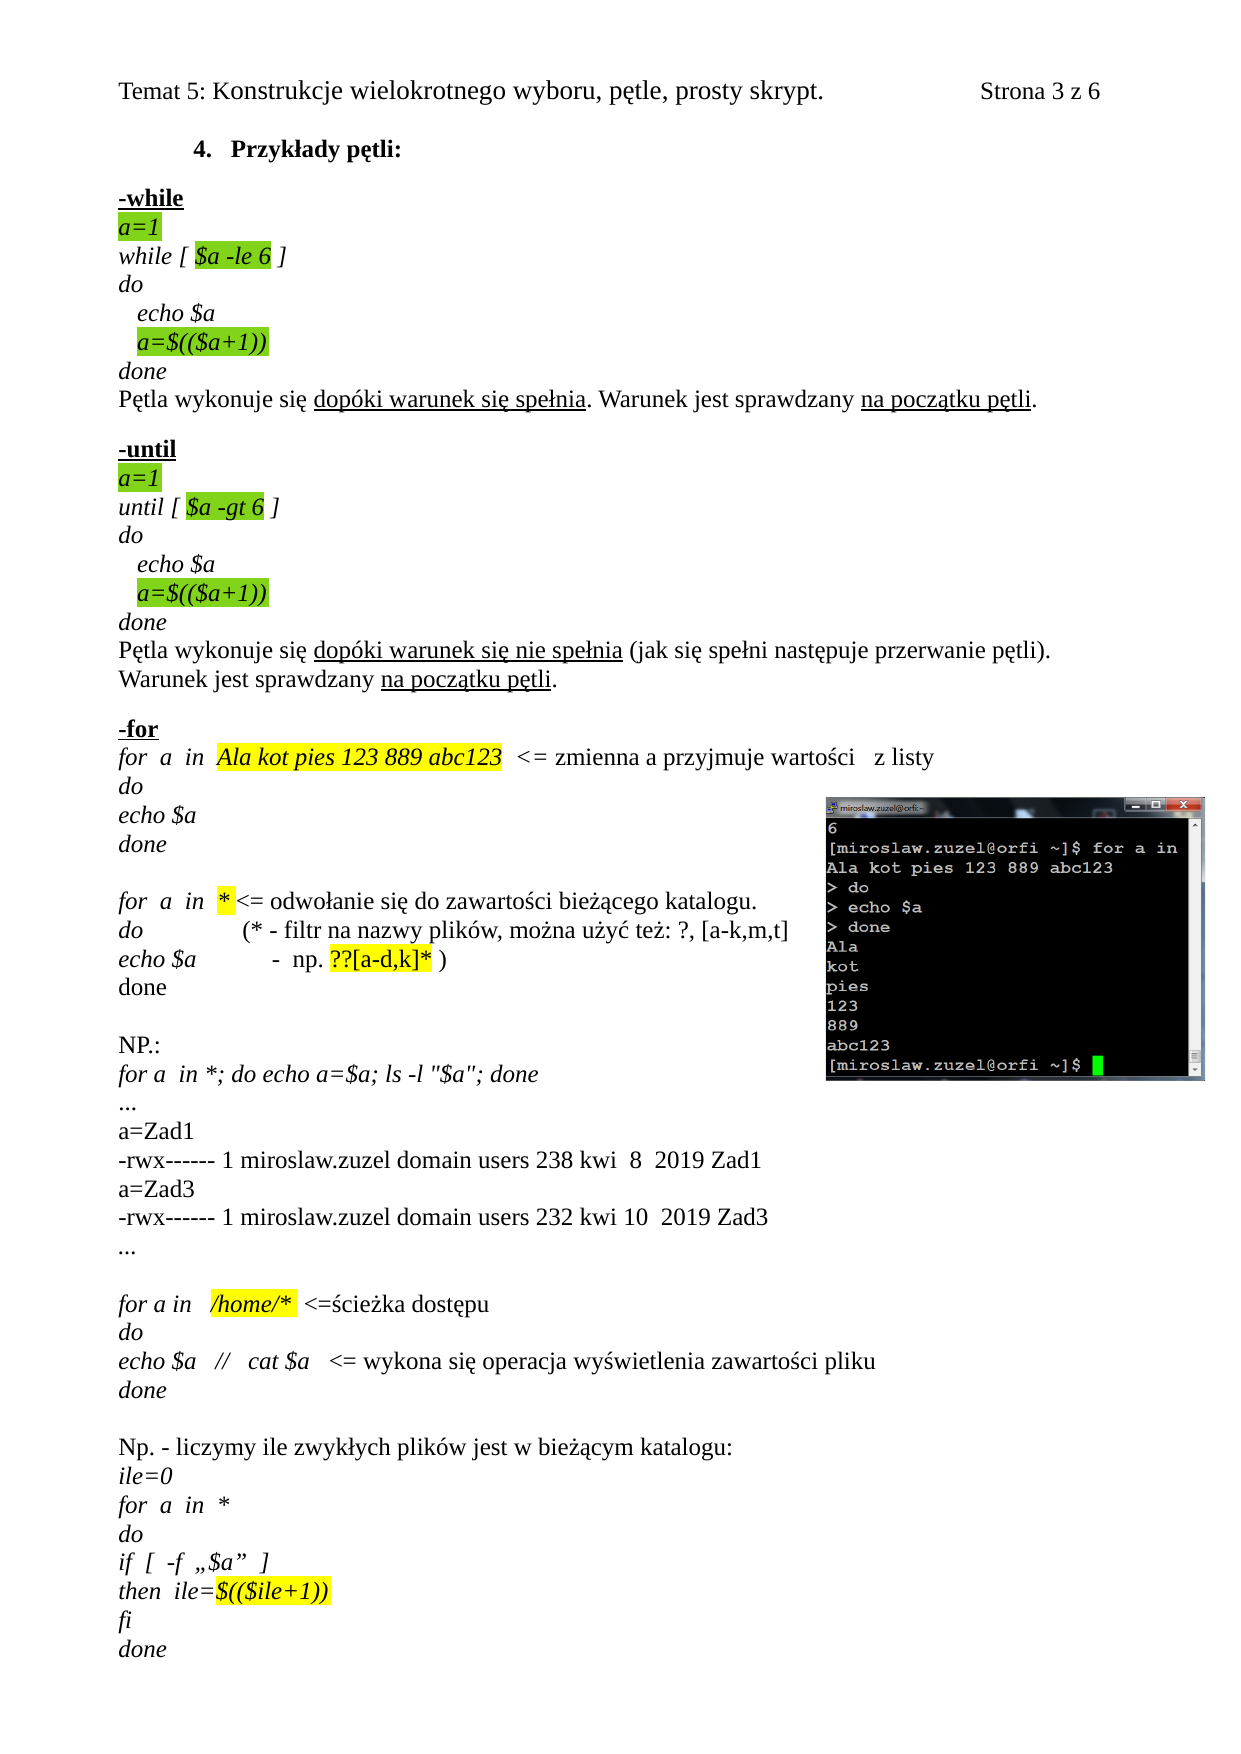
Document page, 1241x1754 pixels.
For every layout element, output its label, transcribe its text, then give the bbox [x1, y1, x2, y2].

text ... [118, 1231, 1122, 1260]
text a=Zad1 [118, 1116, 1122, 1145]
text do [118, 771, 1122, 800]
subtitle -until [118, 434, 1122, 463]
text do [118, 520, 1122, 549]
text Np. - liczymy ile zwykłych plików jest w bieżącym katalogu: [118, 1432, 1122, 1461]
text done [118, 829, 825, 857]
text while [ $a -le 6 ] [118, 241, 1122, 269]
text a=1 [118, 463, 1122, 492]
text Pętla wykonuje się dopóki warunek się nie spełnia (jak się spełni następuje przerwanie pętli). Warunek jest sprawdzany na początku pętli. [118, 635, 1122, 693]
subtitle -while [118, 183, 1122, 212]
text for a in * <= odwołanie się do zawartości bieżącego katalogu. [118, 886, 825, 915]
text echo $a [118, 549, 1122, 578]
text done [118, 356, 1122, 384]
text Pętla wykonuje się dopóki warunek się spełnia. Warunek jest sprawdzany na początku pętli. [118, 384, 1122, 413]
subtitle -for [118, 714, 1122, 742]
text echo $a // cat $a <= wykona się operacja wyświetlenia zawartości pliku [118, 1346, 1122, 1375]
text until [ $a -gt 6 ] [118, 492, 1122, 520]
text for a in *; do echo a=$a; ls -l "$a"; done [118, 1059, 1122, 1087]
text fi [118, 1605, 1122, 1634]
text do (* - filtr na nazwy plików, można użyć też: ?, [a-k,m,t] [118, 915, 825, 944]
text a=1 [118, 212, 1122, 241]
text then ile=$(($ile+1)) [118, 1576, 1122, 1605]
subtitle Przykłady pętli: [193, 134, 1122, 162]
text for a in Ala kot pies 123 889 abc123 <= zmienna a przyjmuje wartości z listy [118, 742, 1122, 771]
text echo $a - np. ??[a-d,k]* ) [118, 944, 825, 972]
text do [118, 1519, 1122, 1547]
text ... [118, 1087, 1122, 1116]
text for a in /home/* <=ścieżka dostępu [118, 1289, 1122, 1317]
text if [ -f „$a” ] [118, 1547, 1122, 1576]
text -rwx------ 1 miroslaw.zuzel domain users 238 kwi 8 2019 Zad1 [118, 1145, 1122, 1174]
text a=$(($a+1)) [118, 578, 1122, 607]
text echo $a [118, 800, 825, 829]
text NP.: [118, 1030, 825, 1059]
text done [118, 1634, 1122, 1662]
text -rwx------ 1 miroslaw.zuzel domain users 232 kwi 10 2019 Zad3 [118, 1202, 1122, 1231]
text do [118, 1317, 1122, 1346]
text done [118, 607, 1122, 635]
text ile=0 [118, 1461, 1122, 1490]
text done [118, 972, 825, 1001]
text do [118, 269, 1122, 298]
text echo $a [118, 298, 1122, 327]
text for a in * [118, 1490, 1122, 1519]
picture [825, 797, 1206, 1081]
text done [118, 1375, 1122, 1404]
text a=$(($a+1)) [118, 327, 1122, 356]
text a=Zad3 [118, 1174, 1122, 1202]
